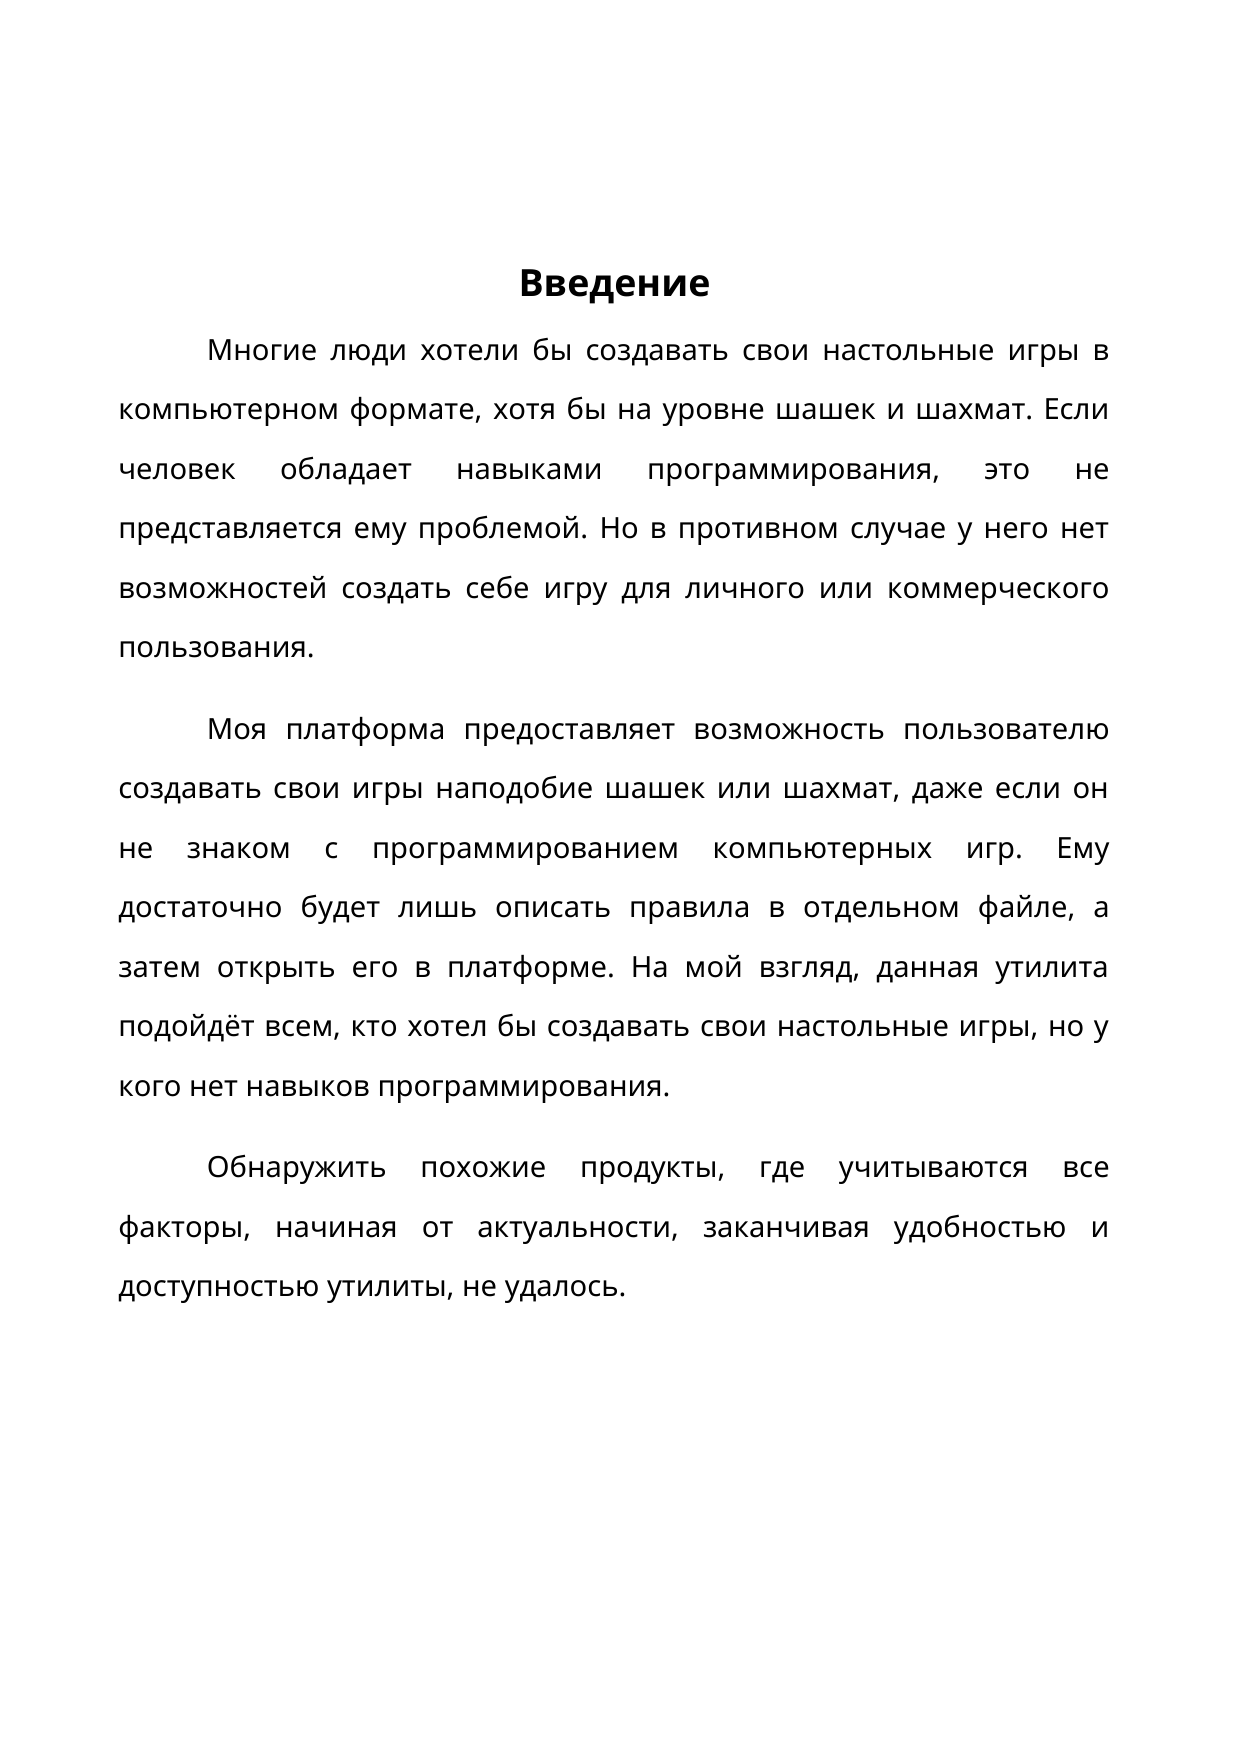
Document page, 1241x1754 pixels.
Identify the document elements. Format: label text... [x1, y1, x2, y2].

text Многие люди хотели бы создавать свои настольные игры в компьютерном формате, хотя бы на уровне шашек и шахмат. Если человек обладает навыками программирования, это не представляется ему проблемой. Но в противном случае у него нет возможностей создать себе игру для личного или коммерческого пользования. [118, 329, 1110, 666]
text Моя платформа предоставляет возможность пользователю создавать свои игры наподобие шашек или шахмат, даже если он не знаком с программированием компьютерных игр. Ему достаточно будет лишь описать правила в отдельном файле, а затем открыть его в платформе. На мой взгляд, данная утилита подойдёт всем, кто хотел бы создавать свои настольные игры, но у кого нет навыков программирования. [118, 708, 1110, 1105]
text Обнаружить похожие продукты, где учитываются все факторы, начиная от актуальности, заканчивая удобностью и доступностью утилиты, не удалось. [118, 1147, 1110, 1305]
text Введение [118, 224, 1110, 307]
